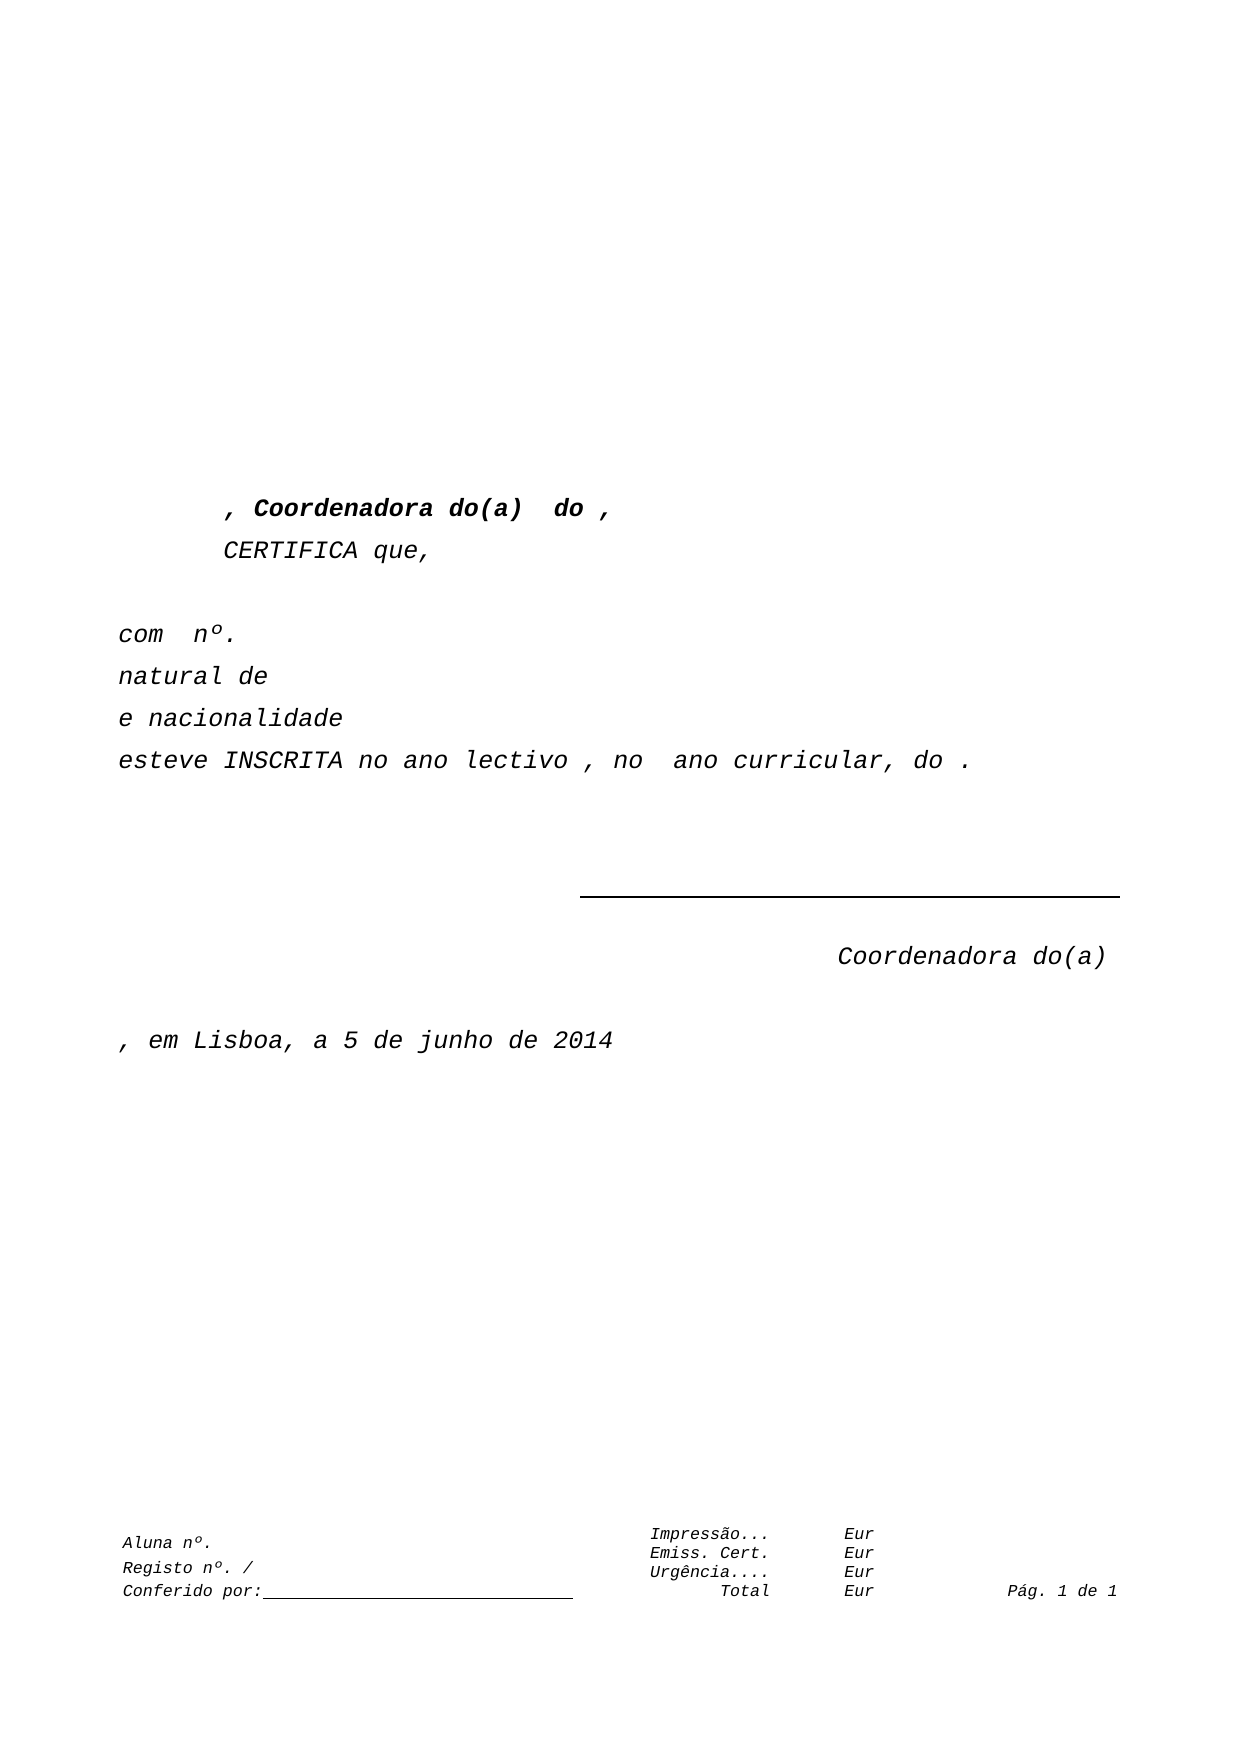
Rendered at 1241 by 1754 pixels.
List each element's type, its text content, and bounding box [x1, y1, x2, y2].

text natural de [118, 651, 1122, 693]
text Coordenadora do(a) [118, 931, 1122, 973]
text , Coordenadora do(a) do , [118, 483, 1122, 525]
text com nº. [118, 609, 1122, 651]
text CERTIFICA que, [193, 525, 1122, 567]
text esteve INSCRITA no ano lectivo , no ano curricular, do . [118, 735, 1122, 777]
text e nacionalidade [118, 693, 1122, 735]
text , em Lisboa, a 5 de junho de 2014 [118, 1015, 1122, 1057]
